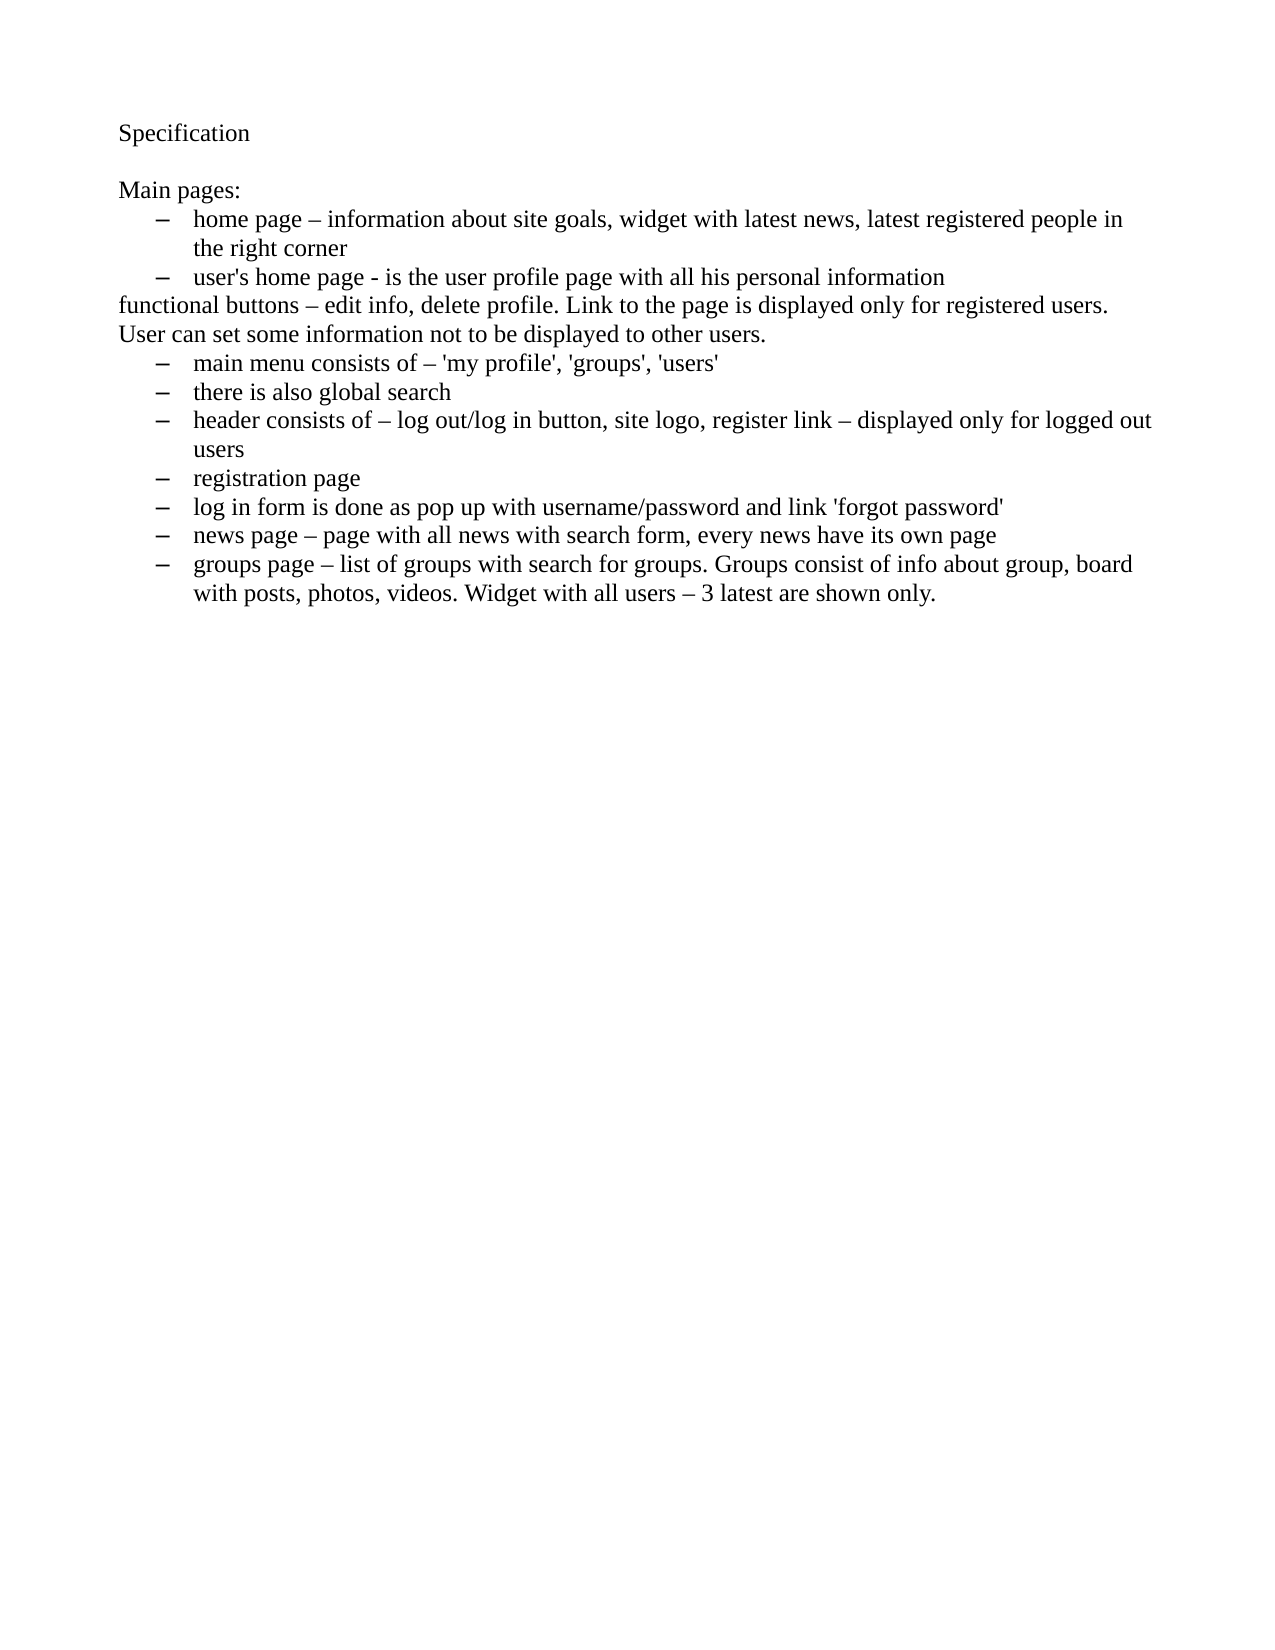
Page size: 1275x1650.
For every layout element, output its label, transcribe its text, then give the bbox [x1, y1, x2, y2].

list groups page – list of groups with search for groups. Groups consist of info about group, board with posts, photos, videos. Widget with all users – 3 latest are shown only. [156, 549, 1157, 607]
list main menu consists of – 'my profile', 'groups', 'users' [156, 348, 1157, 377]
list there is also global search [156, 377, 1157, 406]
text Specification [118, 118, 1157, 147]
text functional buttons – edit info, delete profile. Link to the page is displayed only for registered users. User can set some information not to be displayed to other users. [118, 291, 1157, 348]
list user's home page - is the user profile page with all his personal information [156, 262, 1157, 291]
list registration page [156, 463, 1157, 492]
list home page – information about site goals, widget with latest news, latest registered people in the right corner [156, 204, 1157, 262]
list news page – page with all news with search form, every news have its own page [156, 521, 1157, 549]
list header consists of – log out/log in button, site logo, register link – displayed only for logged out users [156, 406, 1157, 463]
list log in form is done as pop up with username/password and link 'forgot password' [156, 492, 1157, 521]
text Main pages: [118, 176, 1157, 204]
